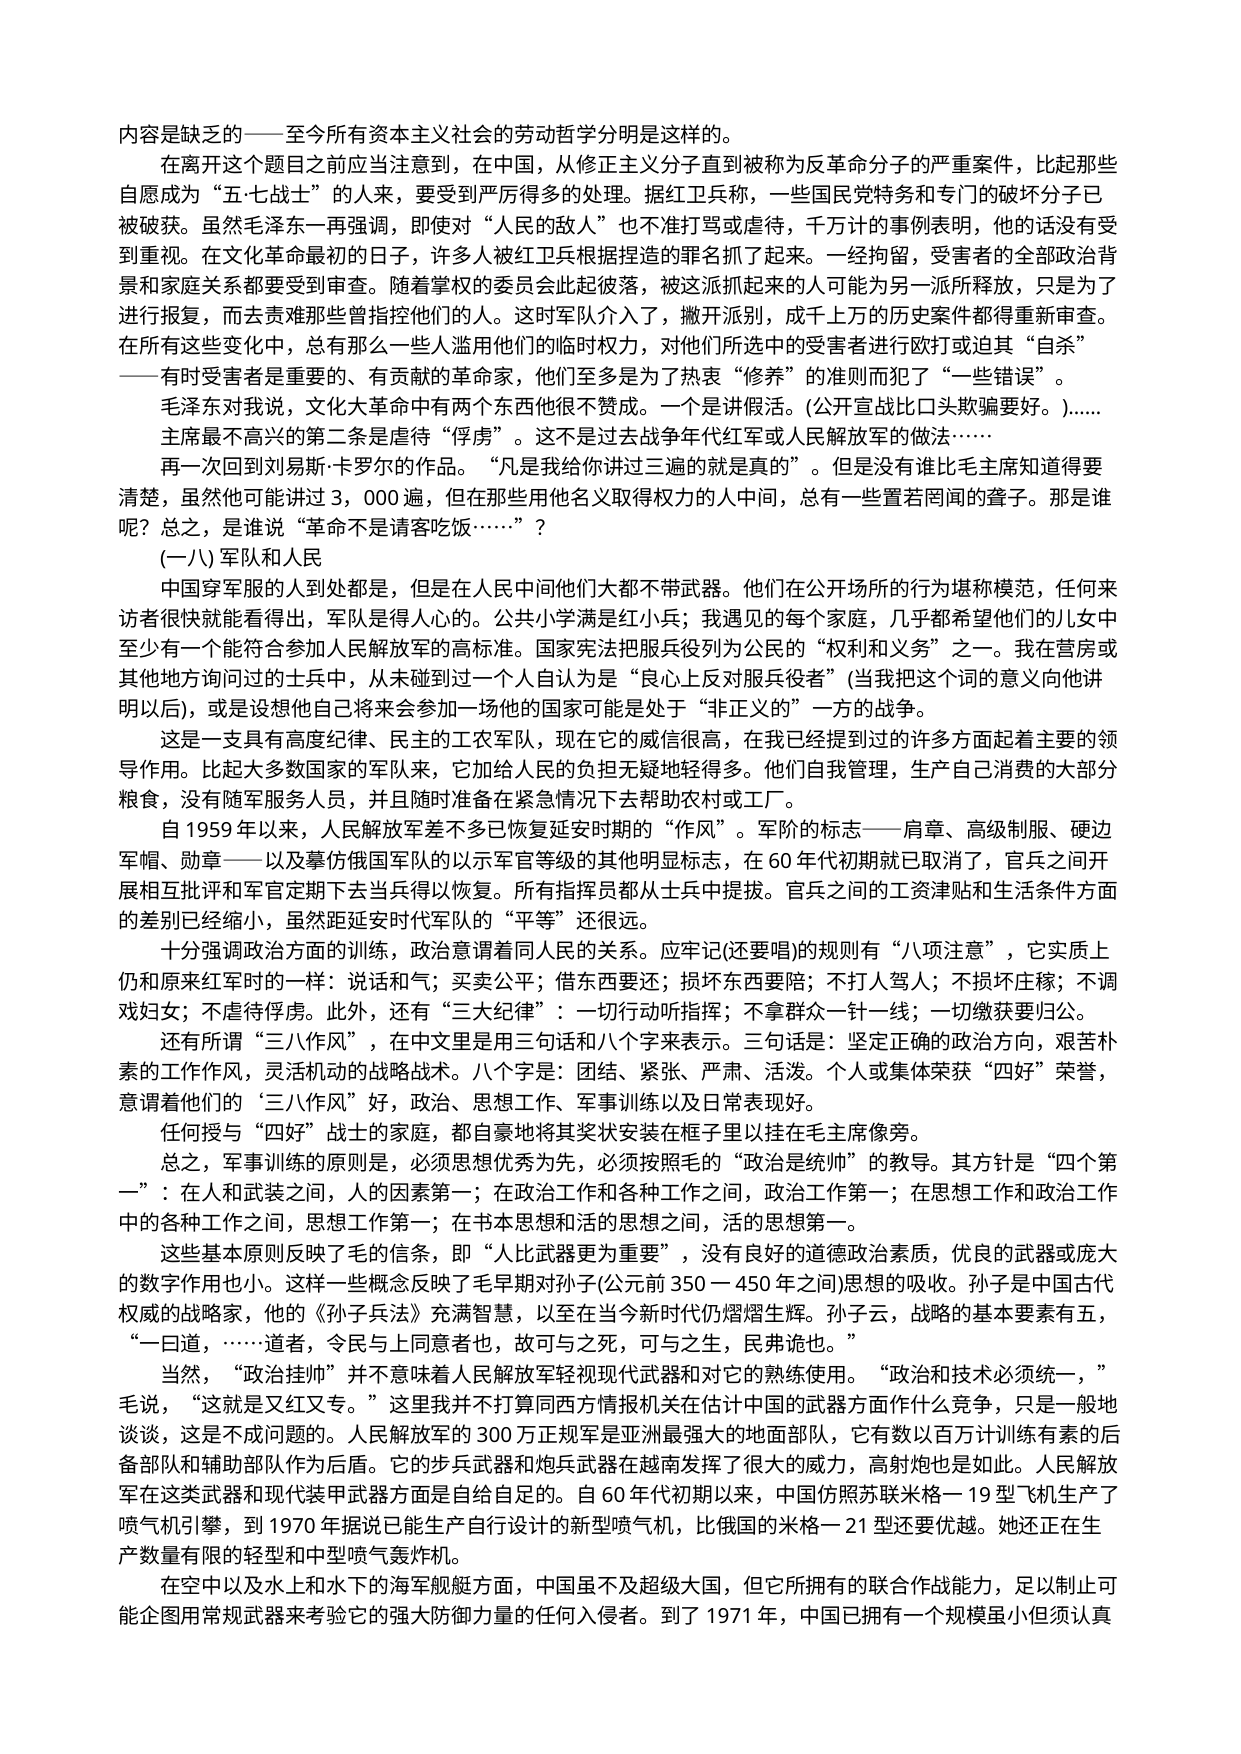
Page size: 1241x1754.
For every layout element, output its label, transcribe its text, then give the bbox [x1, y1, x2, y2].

text (一八) 军队和人民 [118, 541, 1122, 572]
text 毛泽东对我说，文化大革命中有两个东西他很不赞成。一个是讲假活。(公开宣战比口头欺骗要好。)…… [118, 390, 1122, 420]
text 主席最不高兴的第二条是虐待“俘虏”。这不是过去战争年代红军或人民解放军的做法…… [118, 420, 1122, 451]
text 这些基本原则反映了毛的信条，即“人比武器更为重要”，没有良好的道德政治素质，优良的武器或庞大的数字作用也小。这样一些概念反映了毛早期对孙子(公元前350一450年之间)思想的吸收。孙子是中国古代权威的战略家，他的《孙子兵法》充满智慧，以至在当今新时代仍熠熠生辉。孙子云，战略的基本要素有五，“一曰道，……道者，令民与上同意者也，故可与之死，可与之生，民弗诡也。” [118, 1237, 1122, 1358]
text 自1959年以来，人民解放军差不多已恢复延安时期的“作风”。军阶的标志——肩章、高级制服、硬边军帽、勋章——以及摹仿俄国军队的以示军官等级的其他明显标志，在60年代初期就已取消了，官兵之间开展相互批评和军官定期下去当兵得以恢复。所有指挥员都从士兵中提拔。官兵之间的工资津贴和生活条件方面的差别已经缩小，虽然距延安时代军队的“平等”还很远。 [118, 814, 1122, 935]
text 十分强调政治方面的训练，政治意谓着同人民的关系。应牢记(还要唱)的规则有“八项注意”，它实质上仍和原来红军时的一样：说话和气；买卖公平；借东西要还；损坏东西要陪；不打人驾人；不损坏庄稼；不调戏妇女；不虐待俘虏。此外，还有“三大纪律”：一切行动听指挥；不拿群众一针一线；一切缴获要归公。 [118, 935, 1122, 1025]
text 中国穿军服的人到处都是，但是在人民中间他们大都不带武器。他们在公开场所的行为堪称模范，任何来访者很快就能看得出，军队是得人心的。公共小学满是红小兵；我遇见的每个家庭，几乎都希望他们的儿女中至少有一个能符合参加人民解放军的高标准。国家宪法把服兵役列为公民的“权利和义务”之一。我在营房或其他地方询问过的士兵中，从未碰到过一个人自认为是“良心上反对服兵役者”(当我把这个词的意义向他讲明以后)，或是设想他自己将来会参加一场他的国家可能是处于“非正义的”一方的战争。 [118, 572, 1122, 723]
text 再一次回到刘易斯·卡罗尔的作品。“凡是我给你讲过三遍的就是真的”。但是没有谁比毛主席知道得要清楚，虽然他可能讲过3，000遍，但在那些用他名义取得权力的人中间，总有一些置若罔闻的聋子。那是谁呢？总之，是谁说“革命不是请客吃饭……”？ [118, 451, 1122, 541]
text 这是一支具有高度纪律、民主的工农军队，现在它的威信很高，在我已经提到过的许多方面起着主要的领导作用。比起大多数国家的军队来，它加给人民的负担无疑地轻得多。他们自我管理，生产自己消费的大部分粮食，没有随军服务人员，并且随时准备在紧急情况下去帮助农村或工厂。 [118, 723, 1122, 814]
text 当然，“政治挂帅”并不意味着人民解放军轻视现代武器和对它的熟练使用。“政治和技术必须统一，”毛说，“这就是又红又专。”这里我并不打算同西方情报机关在估计中国的武器方面作什么竞争，只是一般地谈谈，这是不成问题的。人民解放军的300万正规军是亚洲最强大的地面部队，它有数以百万计训练有素的后备部队和辅助部队作为后盾。它的步兵武器和炮兵武器在越南发挥了很大的威力，高射炮也是如此。人民解放军在这类武器和现代装甲武器方面是自给自足的。自60年代初期以来，中国仿照苏联米格一19型飞机生产了喷气机引攀，到1970年据说已能生产自行设计的新型喷气机，比俄国的米格一21型还要优越。她还正在生产数量有限的轻型和中型喷气轰炸机。 [118, 1358, 1122, 1569]
text 在空中以及水上和水下的海军舰艇方面，中国虽不及超级大国，但它所拥有的联合作战能力，足以制止可能企图用常规武器来考验它的强大防御力量的任何入侵者。到了1971年，中国已拥有一个规模虽小但须认真 [118, 1569, 1122, 1630]
text 在离开这个题目之前应当注意到，在中国，从修正主义分子直到被称为反革命分子的严重案件，比起那些自愿成为“五·七战士”的人来，要受到严厉得多的处理。据红卫兵称，一些国民党特务和专门的破坏分子已被破获。虽然毛泽东一再强调，即使对“人民的敌人”也不准打骂或虐待，千万计的事例表明，他的话没有受到重视。在文化革命最初的日子，许多人被红卫兵根据捏造的罪名抓了起来。一经拘留，受害者的全部政治背景和家庭关系都要受到审查。随着掌权的委员会此起彼落，被这派抓起来的人可能为另一派所释放，只是为了进行报复，而去责难那些曾指控他们的人。这时军队介入了，撇开派别，成千上万的历史案件都得重新审查。在所有这些变化中，总有那么一些人滥用他们的临时权力，对他们所选中的受害者进行欧打或迫其“自杀”——有时受害者是重要的、有贡献的革命家，他们至多是为了热衷“修养”的准则而犯了“一些错误”。 [118, 148, 1122, 390]
text 总之，军事训练的原则是，必须思想优秀为先，必须按照毛的“政治是统帅”的教导。其方针是“四个第一”：在人和武装之间，人的因素第一；在政治工作和各种工作之间，政治工作第一；在思想工作和政治工作中的各种工作之间，思想工作第一；在书本思想和活的思想之间，活的思想第一。 [118, 1146, 1122, 1237]
text 还有所谓“三八作风”，在中文里是用三句话和八个字来表示。三句话是：坚定正确的政治方向，艰苦朴素的工作作风，灵活机动的战略战术。八个字是：团结、紧张、严肃、活泼。个人或集体荣获“四好”荣誉，意谓着他们的‘三八作风”好，政治、思想工作、军事训练以及日常表现好。 [118, 1025, 1122, 1116]
text 对大多数知识分子来说，把体力劳动和脑力劳动结合起来是那样的新奇，以致听到甚至在美国资产阶级社会也有这种事情的消息时——虽然现在比较地少了——认为这是一种“不可能的事”。我在23岁以前，在学校放假或课余时间，就曾当过印刷厂学徒、饭馆侍者、农场帮工和其他零杂工，后来还以当过海员而感到自豪。这样我懂得了尊重劳动和鄙视懒惰。但这种工作现在不再吸引我，并且我体会到，为了赚钱或是获得经验而工作，同为了政治原因而工作是不一样的；当然我没有企图使自己同农民和工人“等同”起来。在这方面的精神内容是缺乏的——至今所有资本主义社会的劳动哲学分明是这样的。 [118, 118, 1122, 148]
text 任何授与“四好”战士的家庭，都自豪地将其奖状安装在框子里以挂在毛主席像旁。 [118, 1116, 1122, 1146]
